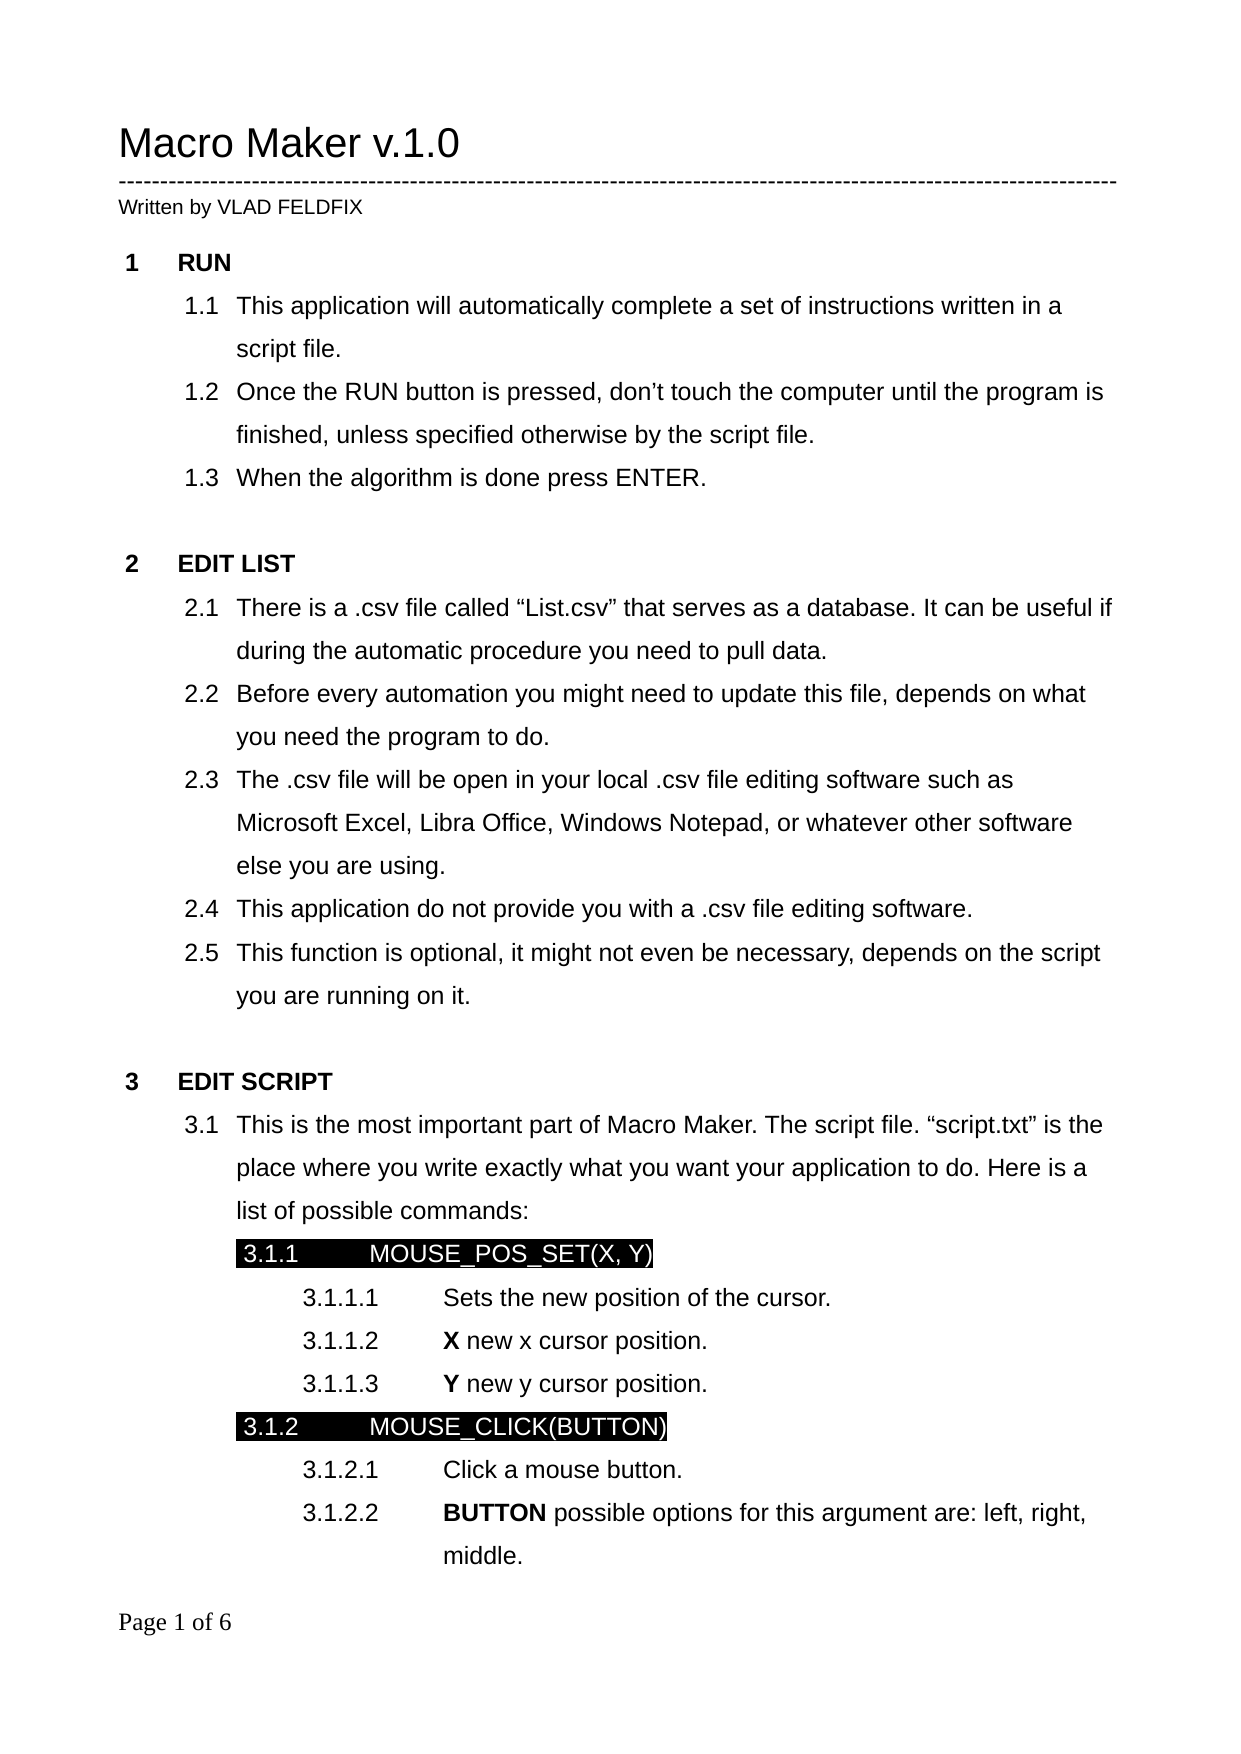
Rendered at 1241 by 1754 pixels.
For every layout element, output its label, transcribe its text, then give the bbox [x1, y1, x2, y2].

list There is a .csv file called “List.csv” that serves as a database. It can be useful if during the automatic procedure you need to pull data. [177, 592, 1122, 664]
list EDIT LIST [118, 549, 1122, 578]
list EDIT SCRIPT [118, 1067, 1122, 1096]
list MOUSE_CLICK(BUTTON) [236, 1412, 1122, 1441]
list This function is optional, it might not even be necessary, depends on the script you are running on it. [177, 937, 1122, 1009]
list Sets the new position of the cursor. [295, 1282, 1122, 1311]
text Written by VLAD FELDFIX [118, 195, 1122, 219]
list This application will automatically complete a set of instructions written in a script file. [177, 291, 1122, 362]
list This is the most important part of Macro Maker. The script file. “script.txt” is the place where you write exactly what you want your application to do. Here is a list of possible commands: [177, 1110, 1122, 1225]
list The .csv file will be open in your local .csv file editing software such as Microsoft Excel, Libra Office, Windows Notepad, or whatever other software else you are using. [177, 765, 1122, 880]
list RUN [118, 247, 1122, 276]
list This application do not provide you with a .csv file editing software. [177, 894, 1122, 923]
list Y new y cursor position. [295, 1369, 1122, 1397]
list Click a mouse button. [295, 1455, 1122, 1484]
list MOUSE_POS_SET(X, Y) [236, 1239, 1122, 1268]
list When the algorithm is done press ENTER. [177, 463, 1122, 492]
list BUTTON possible options for this argument are: left, right, middle. [295, 1498, 1122, 1570]
text ------------------------------------------------------------------------------------------------------------------------ [118, 166, 1122, 195]
list Once the RUN button is pressed, don’t touch the computer until the program is finished, unless specified otherwise by the script file. [177, 377, 1122, 449]
list X new x cursor position. [295, 1326, 1122, 1354]
list Before every automation you might need to update this file, depends on what you need the program to do. [177, 679, 1122, 751]
text Macro Maker v.1.0 [118, 118, 1122, 166]
